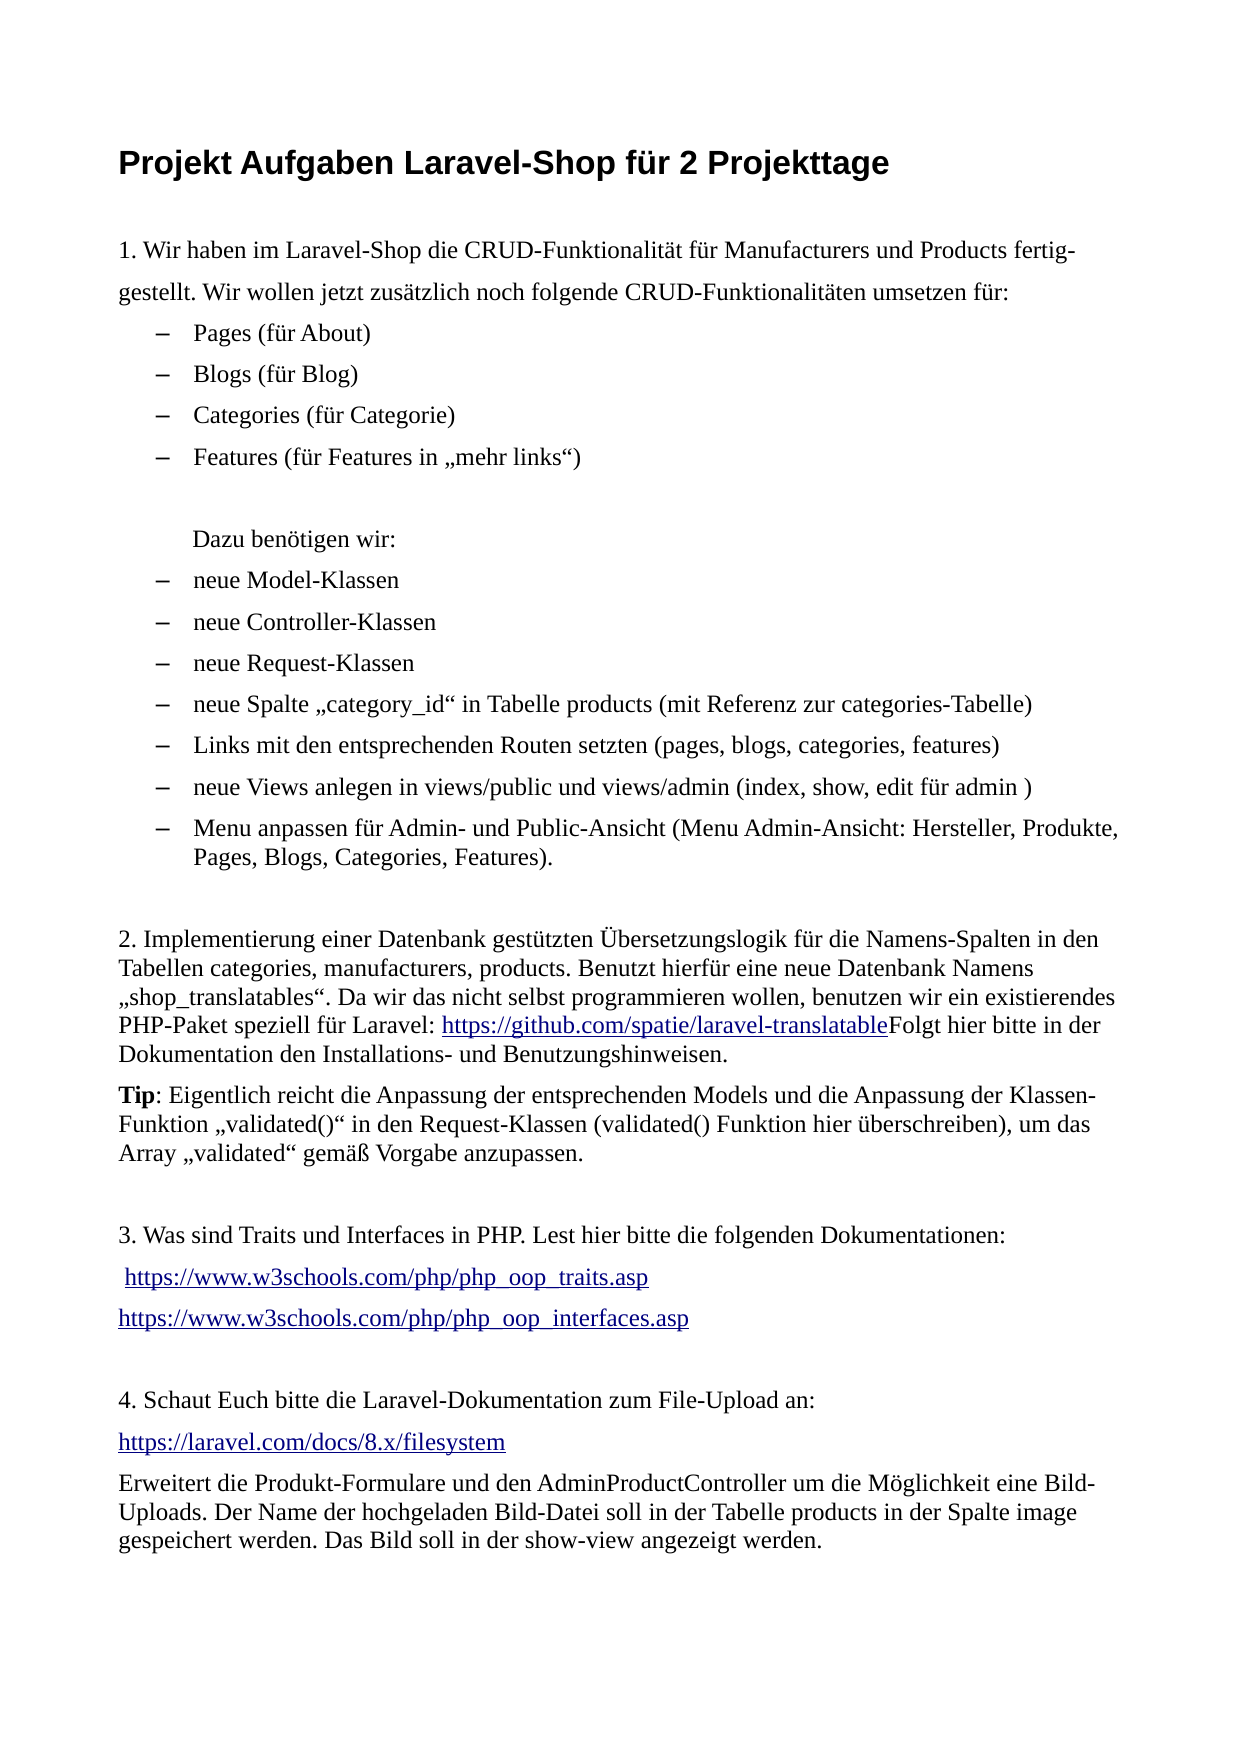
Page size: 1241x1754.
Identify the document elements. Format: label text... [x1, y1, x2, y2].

text https://www.w3schools.com/php/php_oop_interfaces.asp [118, 1303, 1122, 1332]
text 2. Implementierung einer Datenbank gestützten Übersetzungslogik für die Namens-Spalten in den Tabellen categories, manufacturers, products. Benutzt hierfür eine neue Datenbank Namens „shop_translatables“. Da wir das nicht selbst programmieren wollen, benutzen wir ein existierendes PHP-Paket speziell für Laravel: https://github.com/spatie/laravel-translatableFolgt hier bitte in der Dokumentation den Installations- und Benutzungshinweisen. [118, 924, 1122, 1068]
list Menu anpassen für Admin- und Public-Ansicht (Menu Admin-Ansicht: Hersteller, Produkte, Pages, Blogs, Categories, Features). [156, 813, 1122, 871]
list Pages (für About) [156, 318, 1122, 347]
text 3. Was sind Traits und Interfaces in PHP. Lest hier bitte die folgenden Dokumentationen: [118, 1221, 1122, 1249]
text https://laravel.com/docs/8.x/filesystem [118, 1427, 1122, 1456]
list Links mit den entsprechenden Routen setzten (pages, blogs, categories, features) [156, 731, 1122, 759]
list Blogs (für Blog) [156, 359, 1122, 388]
text Dazu benötigen wir: [118, 524, 1122, 553]
text Tip: Eigentlich reicht die Anpassung der entsprechenden Models und die Anpassung der Klassen-Funktion „validated()“ in den Request-Klassen (validated() Funktion hier überschreiben), um das Array „validated“ gemäß Vorgabe anzupassen. [118, 1081, 1122, 1167]
list neue Controller-Klassen [156, 607, 1122, 636]
list neue Spalte „category_id“ in Tabelle products (mit Referenz zur categories-Tabelle) [156, 689, 1122, 718]
text 1. Wir haben im Laravel-Shop die CRUD-Funktionalität für Manufacturers und Products fertig- [118, 236, 1122, 264]
text https://www.w3schools.com/php/php_oop_traits.asp [118, 1262, 1122, 1291]
list neue Model-Klassen [156, 566, 1122, 594]
text 4. Schaut Euch bitte die Laravel-Dokumentation zum File-Upload an: [118, 1386, 1122, 1414]
text Erweitert die Produkt-Formulare und den AdminProductController um die Möglichkeit eine Bild-Uploads. Der Name der hochgeladen Bild-Datei soll in der Tabelle products in der Spalte image [118, 1468, 1122, 1526]
text gestellt. Wir wollen jetzt zusätzlich noch folgende CRUD-Funktionalitäten umsetzen für: [118, 277, 1122, 306]
text gespeichert werden. Das Bild soll in der show-view angezeigt werden. [118, 1526, 1122, 1554]
list neue Views anlegen in views/public und views/admin (index, show, edit für admin ) [156, 772, 1122, 801]
list Features (für Features in „mehr links“) [156, 442, 1122, 471]
subtitle Projekt Aufgaben Laravel-Shop für 2 Projekttage [118, 143, 1122, 182]
list Categories (für Categorie) [156, 401, 1122, 429]
list neue Request-Klassen [156, 648, 1122, 677]
